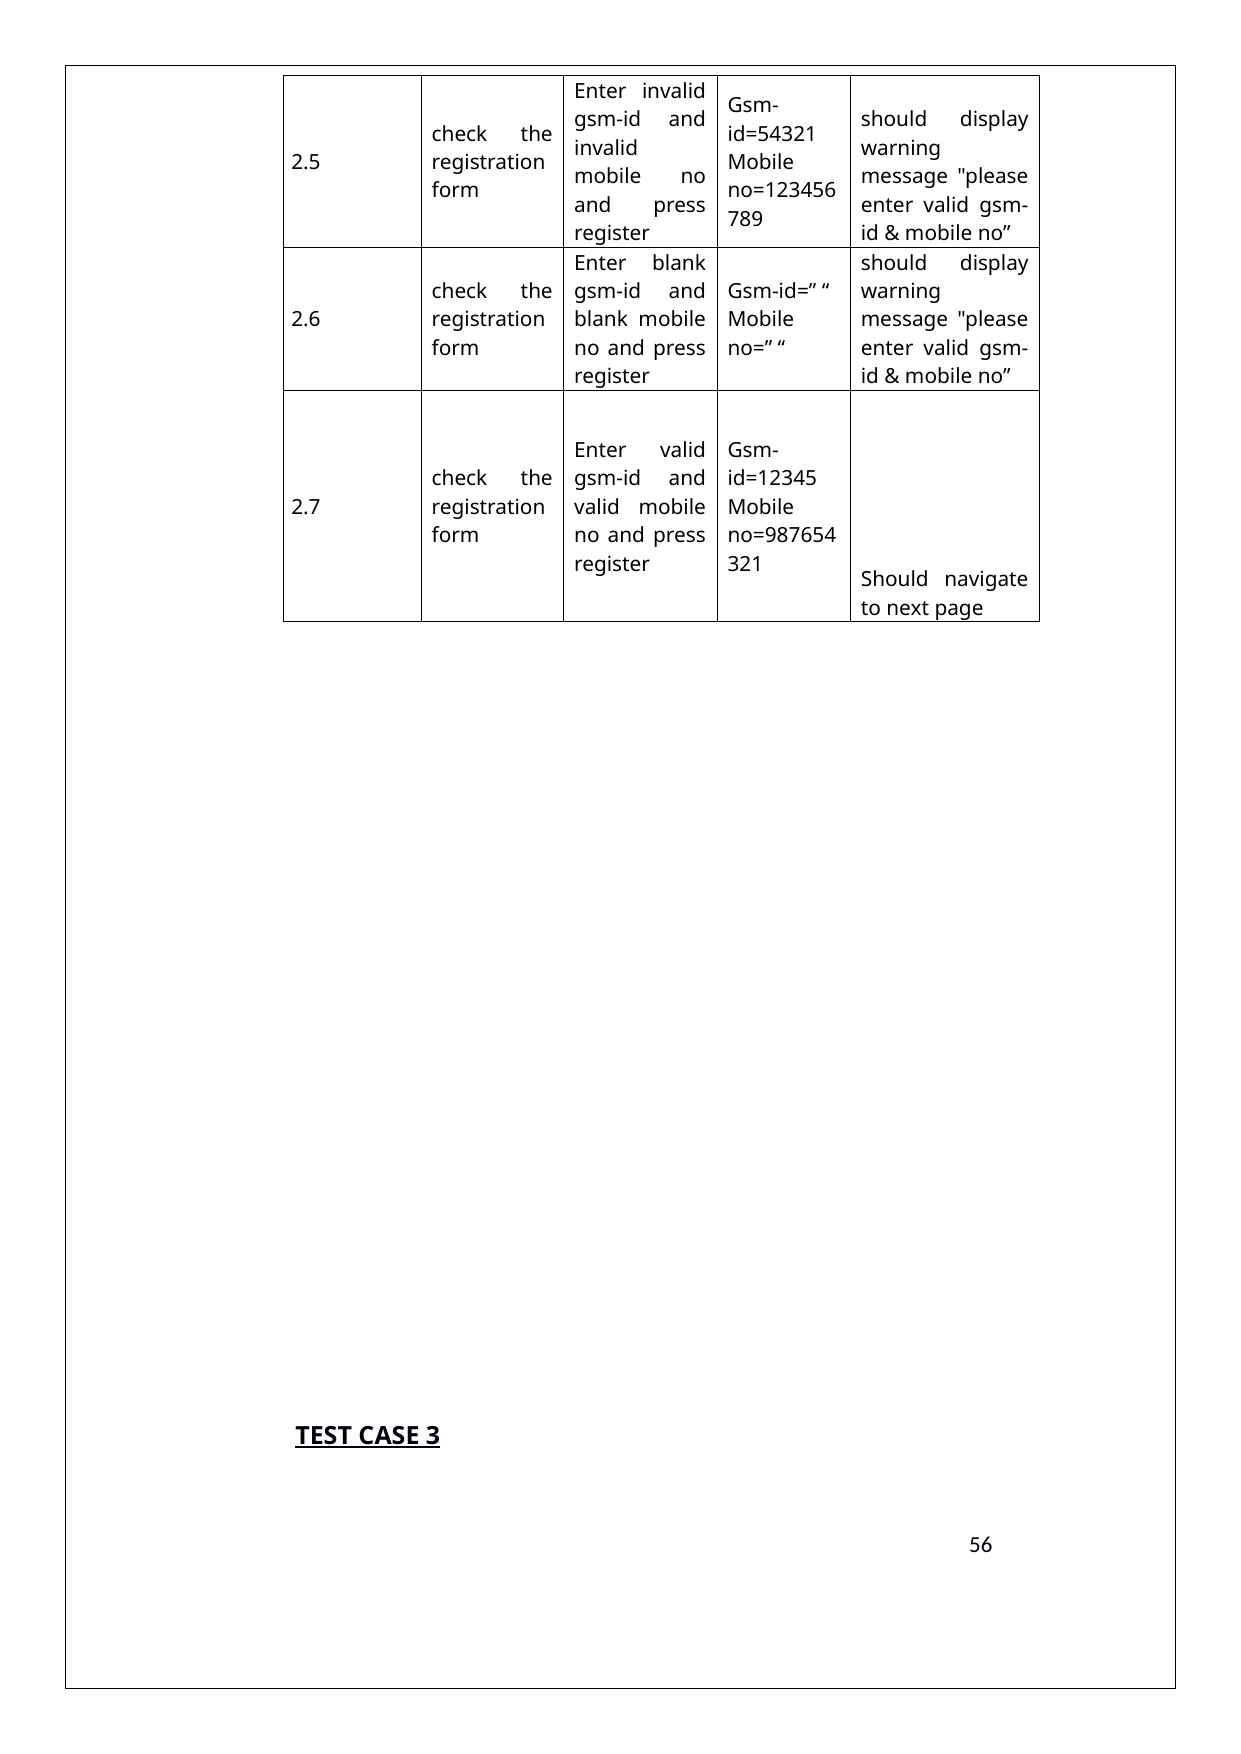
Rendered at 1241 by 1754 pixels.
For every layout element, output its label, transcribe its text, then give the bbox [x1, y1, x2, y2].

table_cell check the registration form [422, 248, 563, 390]
table_cell Enter invalid gsm-id and invalid mobile no and press register [564, 76, 717, 247]
table_cell should display warning message "please enter valid gsm-id & mobile no” [851, 76, 1039, 247]
table_cell 2.5 [284, 76, 421, 247]
table_cell Gsm-id=” “ Mobile no=” “ [718, 248, 850, 390]
table_cell check the registration form [422, 76, 563, 247]
text TEST CASE 3 [295, 1417, 992, 1452]
table_cell Enter valid gsm-id and valid mobile no and press register [564, 391, 717, 621]
table_cell Gsm-id=12345 Mobile no=987654321 [718, 391, 850, 621]
table_cell Should navigate to next page [851, 391, 1039, 621]
table_cell 2.7 [284, 391, 421, 621]
table_cell Enter blank gsm-id and blank mobile no and press register [564, 248, 717, 390]
table_cell should display warning message "please enter valid gsm-id & mobile no” [851, 248, 1039, 390]
table_cell 2.6 [284, 248, 421, 390]
table_cell Gsm-id=54321 Mobile no=123456789 [718, 76, 850, 247]
table_cell check the registration form [422, 391, 563, 621]
